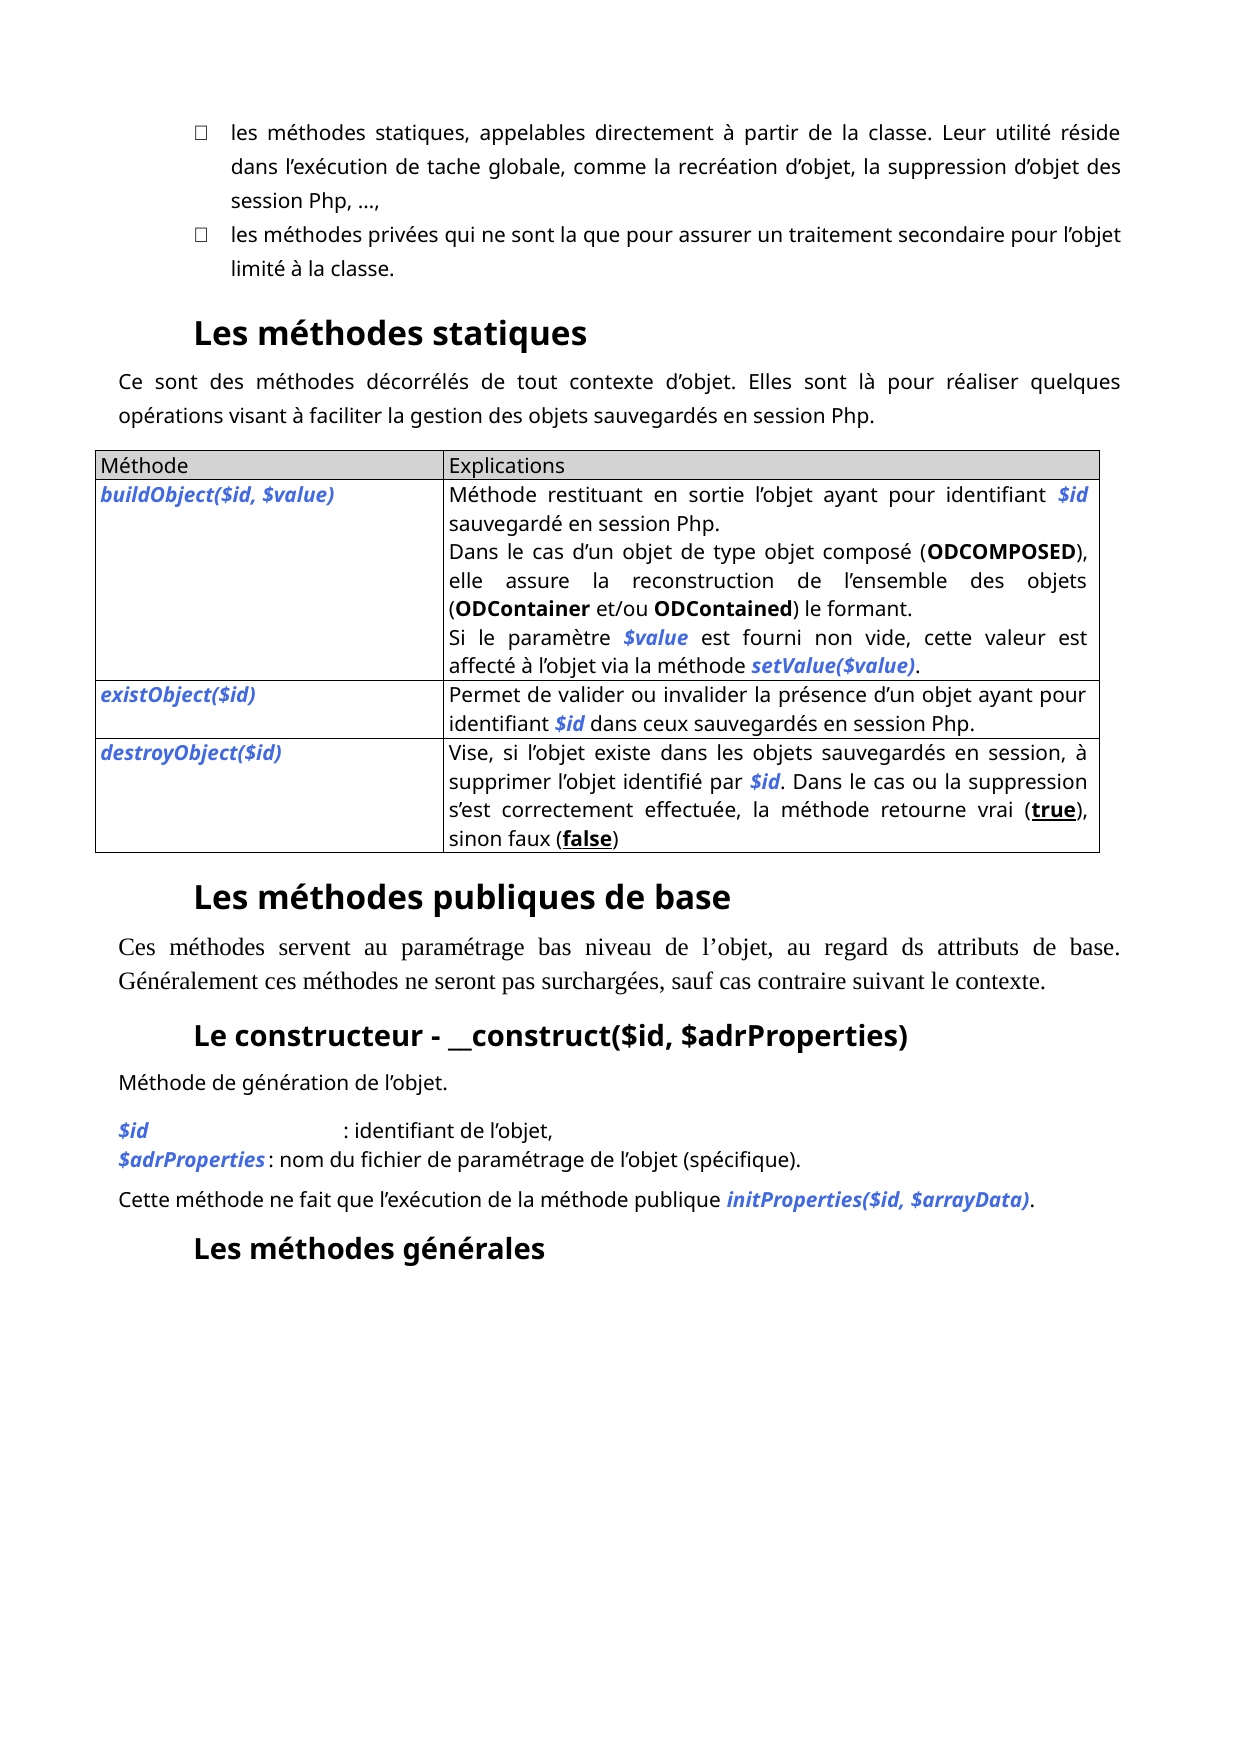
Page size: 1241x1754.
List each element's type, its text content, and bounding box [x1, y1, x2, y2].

table_cell Permet de valider ou invalider la présence d’un objet ayant pour identifiant $id dans ceux sauvegardés en session Php. [444, 681, 1099, 737]
list les méthodes statiques, appelables directement à partir de la classe. Leur utilité réside dans l’exécution de tache globale, comme la recréation d’objet, la suppression d’objet des session Php, …, [193, 118, 1122, 215]
text Cette méthode ne fait que l’exécution de la méthode publique initProperties($id, $arrayData). [118, 1185, 1122, 1213]
subtitle Les méthodes publiques de base [118, 874, 1122, 919]
table_cell Méthode restituant en sortie l’objet ayant pour identifiant $id sauvegardé en session Php. Dans le cas d’un objet de type objet composé (ODCOMPOSED), elle assure la reconstruction de l’ensemble des objets (ODContainer et/ou ODContained) le formant. Si le paramètre $value est fourni non vide, cette valeur est affecté à l’objet via la méthode setValue($value). [444, 480, 1099, 679]
table_cell destroyObject($id) [96, 739, 443, 852]
table_cell existObject($id) [96, 681, 443, 737]
table_header Explications [444, 451, 1099, 479]
table_cell buildObject($id, $value) [96, 480, 443, 679]
text Méthode de génération de l’objet. [118, 1068, 1122, 1096]
subtitle Les méthodes statiques [118, 309, 1122, 355]
text Ces méthodes servent au paramétrage bas niveau de l’objet, au regard ds attributs de base. Généralement ces méthodes ne seront pas surchargées, sauf cas contraire suivant le contexte. [118, 932, 1122, 995]
subtitle Les méthodes générales [118, 1228, 1122, 1268]
text Ce sont des méthodes décorrélés de tout contexte d’objet. Elles sont là pour réaliser quelques opérations visant à faciliter la gestion des objets sauvegardés en session Php. [118, 367, 1122, 430]
subtitle Le constructeur - __construct($id, $adrProperties) [118, 1016, 1122, 1055]
text $adrProperties : nom du fichier de paramétrage de l’objet (spécifique). [118, 1145, 1122, 1173]
table_header Méthode [96, 451, 443, 479]
table_cell Vise, si l’objet existe dans les objets sauvegardés en session, à supprimer l’objet identifié par $id. Dans le cas ou la suppression s’est correctement effectuée, la méthode retourne vrai (true), sinon faux (false) [444, 739, 1099, 852]
list les méthodes privées qui ne sont la que pour assurer un traitement secondaire pour l’objet limité à la classe. [193, 220, 1122, 283]
text $id : identifiant de l’objet, [118, 1116, 1122, 1145]
